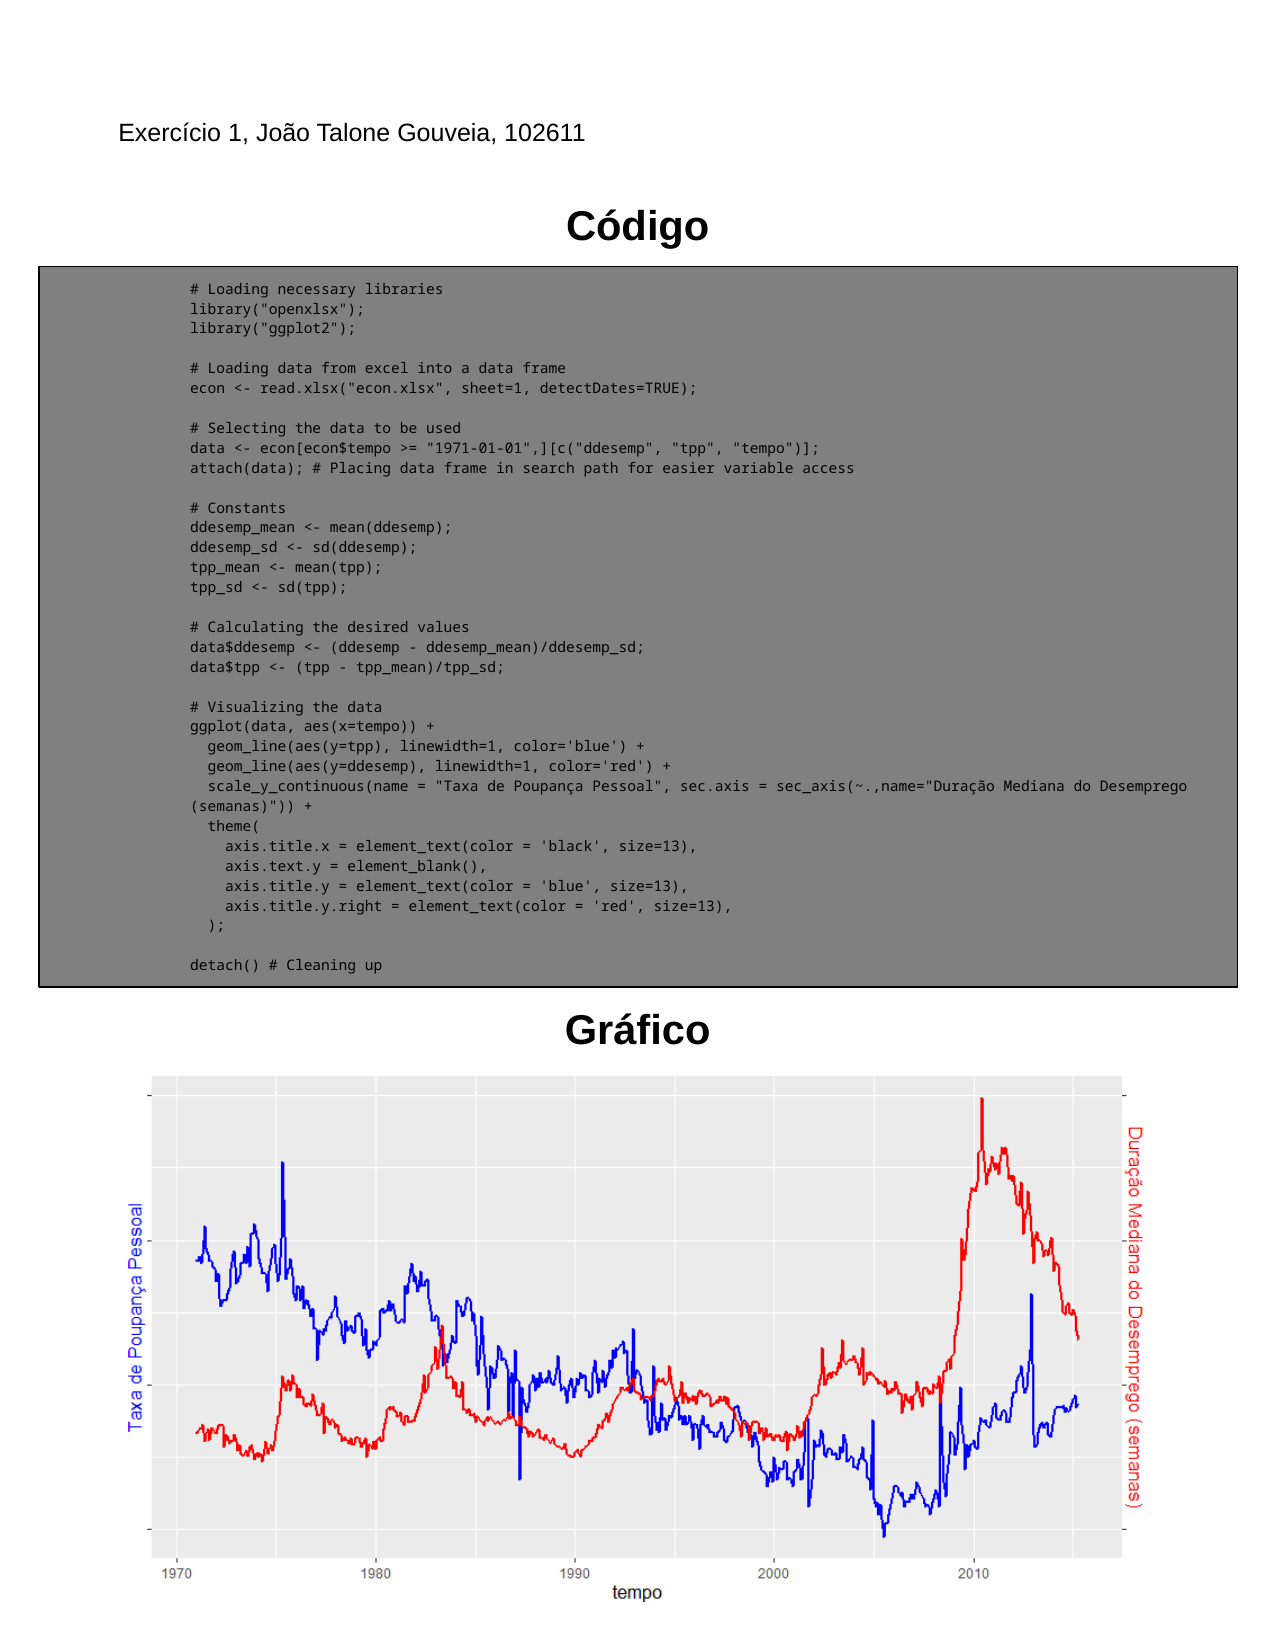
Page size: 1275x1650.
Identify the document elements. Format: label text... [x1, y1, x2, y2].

picture [118, 1068, 1157, 1610]
title Gráfico [118, 988, 1157, 1053]
title Código [118, 201, 1157, 249]
